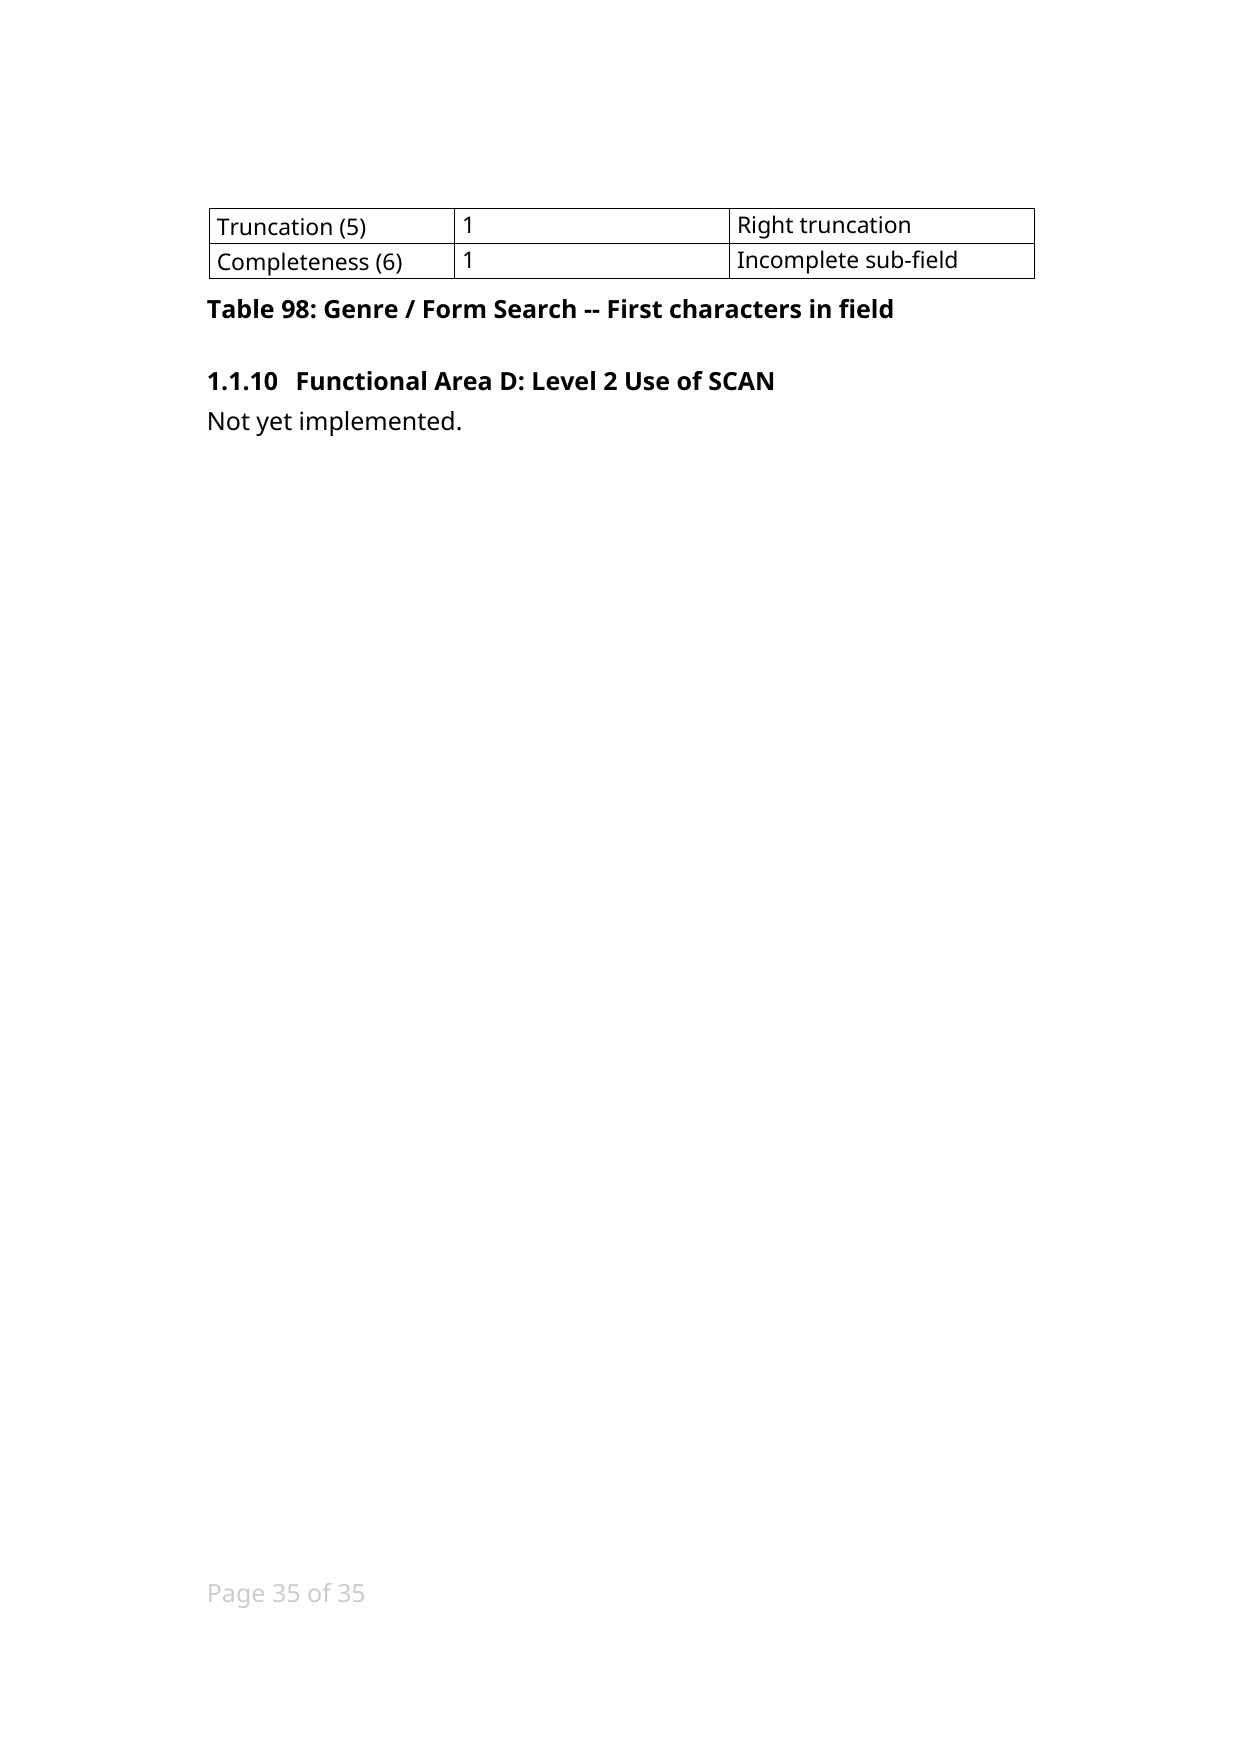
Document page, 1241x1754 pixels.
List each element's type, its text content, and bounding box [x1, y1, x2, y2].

table_cell 1 [455, 209, 729, 243]
table_cell Completeness (6) [210, 244, 454, 278]
table_cell 1 [455, 244, 729, 278]
table_cell Right truncation [730, 209, 1034, 243]
table_cell Incomplete sub-field [730, 244, 1034, 278]
subtitle Functional Area D: Level 2 Use of SCAN [207, 363, 1033, 397]
text Table 98: Genre / Form Search -- First characters in field [207, 292, 1033, 326]
table_cell Truncation (5) [210, 209, 454, 243]
text Not yet implemented. [207, 404, 1033, 438]
